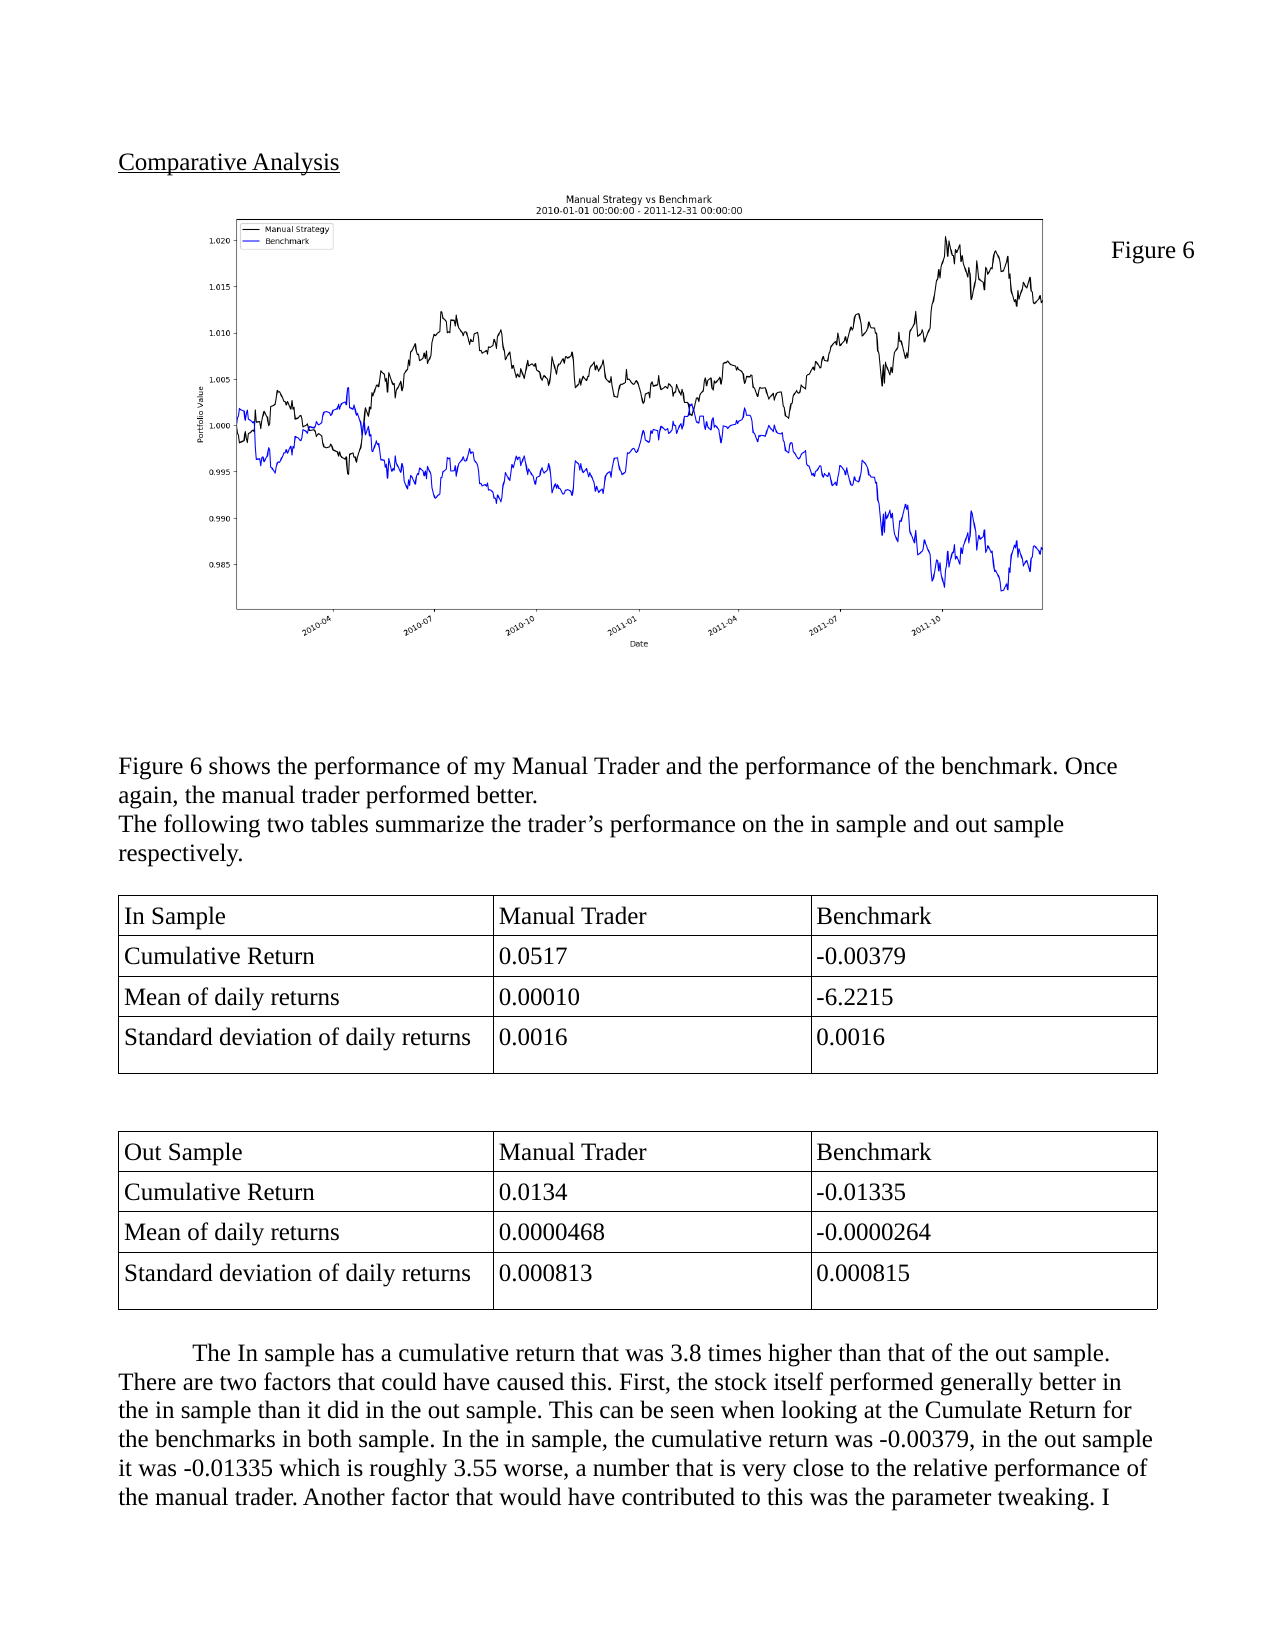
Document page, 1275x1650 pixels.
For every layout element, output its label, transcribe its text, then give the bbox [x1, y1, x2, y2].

text Comparative Analysis [118, 147, 1157, 176]
table_cell -0.0000264 [812, 1212, 1157, 1252]
table_cell Cumulative Return [119, 936, 493, 976]
table_cell 0.0016 [494, 1017, 811, 1073]
picture [189, 180, 1054, 723]
table_header Manual Trader [494, 896, 811, 935]
table_cell 0.000815 [812, 1253, 1157, 1309]
table_cell Mean of daily returns [119, 977, 493, 1016]
table_cell Standard deviation of daily returns [119, 1017, 493, 1073]
table_cell Standard deviation of daily returns [119, 1253, 493, 1309]
table_cell 0.0517 [494, 936, 811, 976]
table_cell 0.0134 [494, 1172, 811, 1211]
text The following two tables summarize the trader’s performance on the in sample and out sample respectively. [118, 809, 1157, 866]
text Figure 6 shows the performance of my Manual Trader and the performance of the benchmark. Once again, the manual trader performed better. [118, 751, 1157, 809]
table_cell 0.0000468 [494, 1212, 811, 1252]
table_header Out Sample [119, 1132, 493, 1171]
table_cell 0.00010 [494, 977, 811, 1016]
table_cell -6.2215 [812, 977, 1157, 1016]
table_header Benchmark [812, 896, 1157, 935]
table_header Benchmark [812, 1132, 1157, 1171]
table_cell 0.0016 [812, 1017, 1157, 1073]
table_cell -0.00379 [812, 936, 1157, 976]
text The In sample has a cumulative return that was 3.8 times higher than that of the out sample. There are two factors that could have caused this. First, the stock itself performed generally better in the in sample than it did in the out sample. This can be seen when looking at the Cumulate Return for the benchmarks in both sample. In the in sample, the cumulative return was -0.00379, in the out sample it was -0.01335 which is roughly 3.55 worse, a number that is very close to the relative performance of the manual trader. Another factor that would have contributed to this was the parameter tweaking. I [118, 1338, 1157, 1510]
table_header Manual Trader [494, 1132, 811, 1171]
table_cell -0.01335 [812, 1172, 1157, 1211]
table_header In Sample [119, 896, 493, 935]
table_cell 0.000813 [494, 1253, 811, 1309]
table_cell Cumulative Return [119, 1172, 493, 1211]
table_cell Mean of daily returns [119, 1212, 493, 1252]
